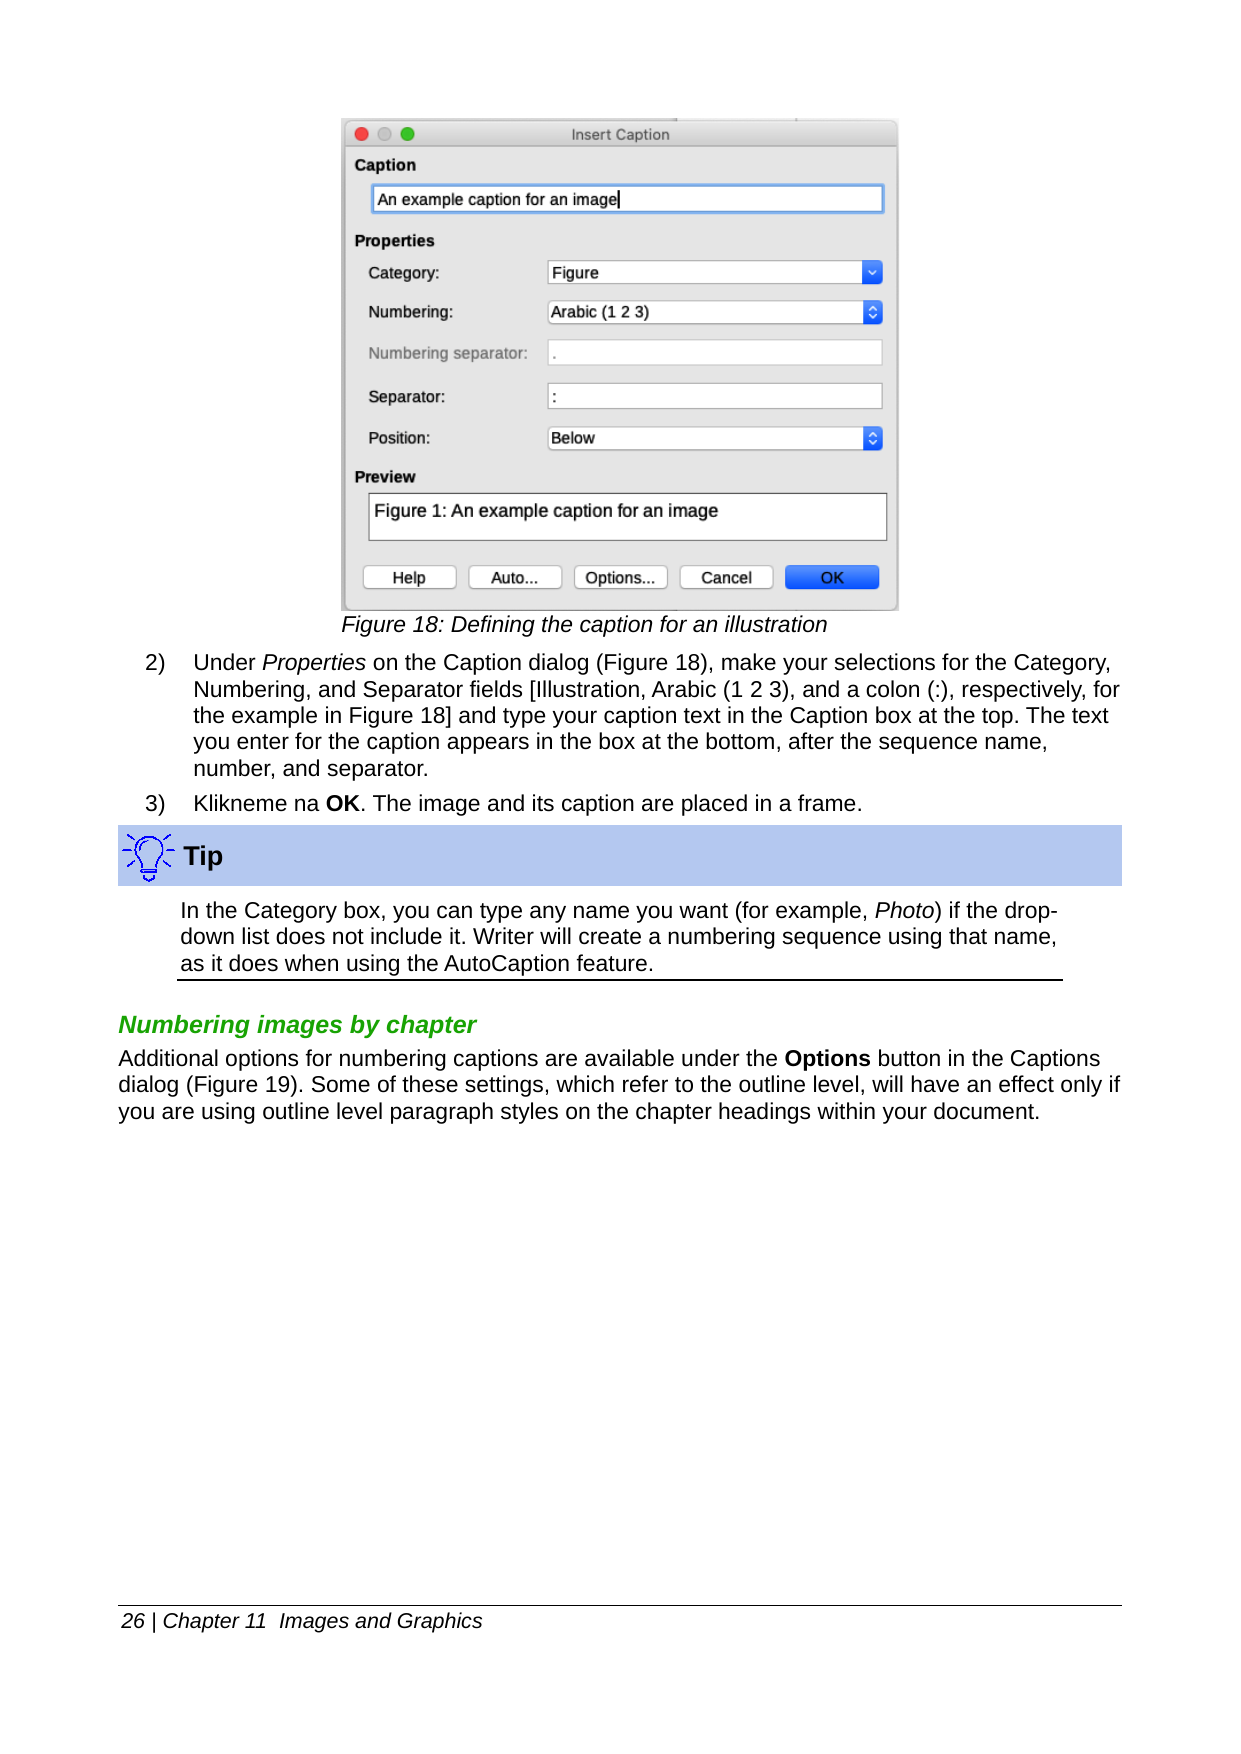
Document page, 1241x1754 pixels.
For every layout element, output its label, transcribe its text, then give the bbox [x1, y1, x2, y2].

text Figure 18: Defining the caption for an illustration [341, 611, 899, 637]
text In the Category box, you can type any name you want (for example, Photo) if the drop-down list does not include it. Writer will create a numbering sequence using that name, as it does when using the AutoCaption feature. [177, 894, 1063, 979]
list Klikneme na OK. The image and its caption are placed in a frame. [165, 790, 1122, 816]
subtitle Numbering images by chapter [118, 1010, 1122, 1039]
picture [119, 826, 179, 886]
picture [341, 118, 900, 611]
text Additional options for numbering captions are available under the Options button in the Captions dialog (Figure 19). Some of these settings, which refer to the outline level, will have an effect only if you are using outline level paragraph styles on the chapter headings within your document. [118, 1045, 1122, 1124]
subtitle Tip [118, 825, 1122, 886]
list Under Properties on the Caption dialog (Figure 18), make your selections for the Category, Numbering, and Separator fields [Illustration, Arabic (1 2 3), and a colon (:), respectively, for the example in Figure 18] and type your caption text in the Caption box at the top. The text you enter for the caption appears in the box at the bottom, after the sequence name, number, and separator. [165, 649, 1122, 781]
